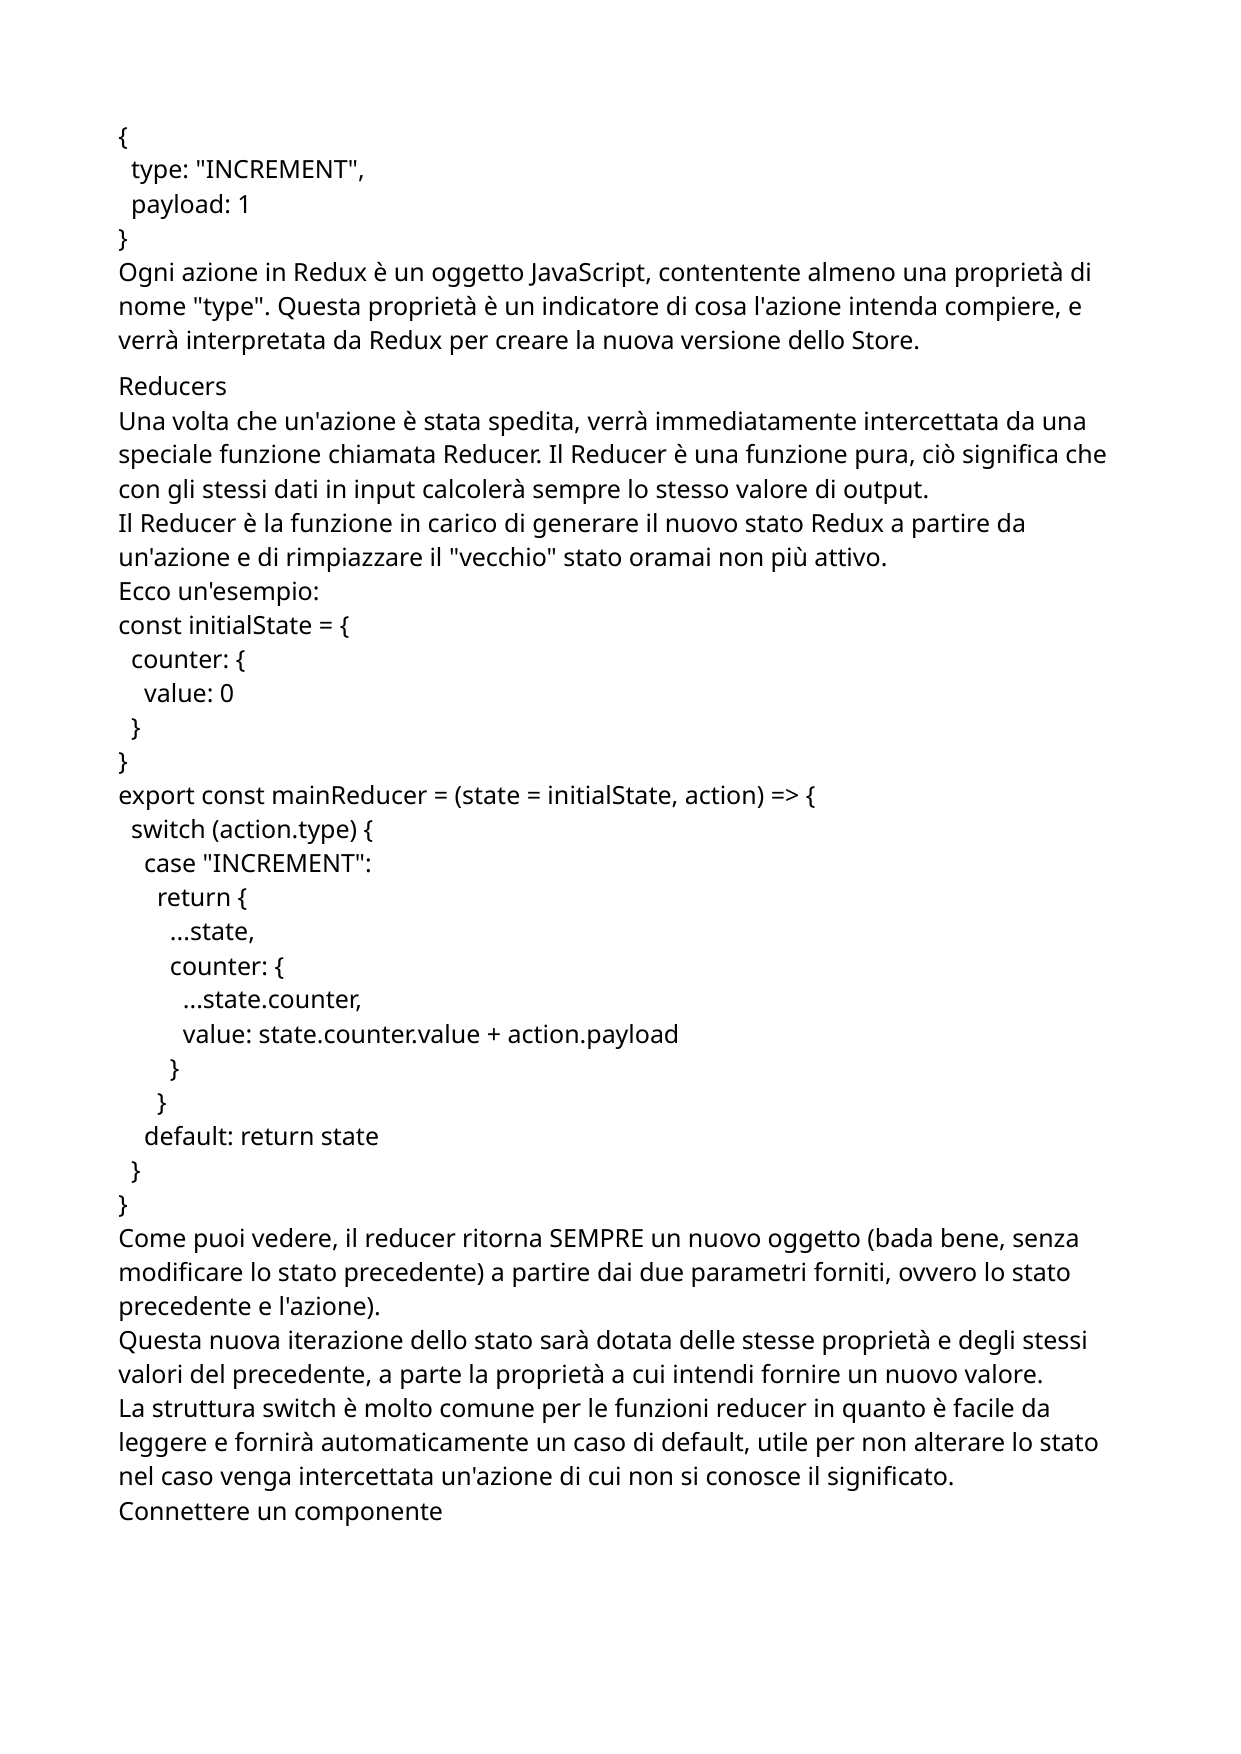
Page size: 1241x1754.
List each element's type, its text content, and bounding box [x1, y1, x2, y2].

text const initialState = { counter: { value: 0 } } [118, 607, 1122, 778]
text La struttura switch è molto comune per le funzioni reducer in quanto è facile da leggere e fornirà automaticamente un caso di default, utile per non alterare lo stato nel caso venga intercettata un'azione di cui non si conosce il significato. [118, 1391, 1122, 1493]
text Questa nuova iterazione dello stato sarà dotata delle stesse proprietà e degli stessi valori del precedente, a parte la proprietà a cui intendi fornire un nuovo valore. [118, 1323, 1122, 1391]
text Il Reducer è la funzione in carico di generare il nuovo stato Redux a partire da un'azione e di rimpiazzare il "vecchio" stato oramai non più attivo. [118, 505, 1122, 573]
text Ecco un'esempio: [118, 573, 1122, 607]
text Come puoi vedere, il reducer ritorna SEMPRE un nuovo oggetto (bada bene, senza modificare lo stato precedente) a partire dai due parametri forniti, ovvero lo stato precedente e l'azione). [118, 1221, 1122, 1323]
text Una volta che un'azione è stata spedita, verrà immediatamente intercettata da una speciale funzione chiamata Reducer. Il Reducer è una funzione pura, ciò significa che con gli stessi dati in input calcolerà sempre lo stesso valore di output. [118, 403, 1122, 505]
text export const mainReducer = (state = initialState, action) => { switch (action.type) { case "INCREMENT": return { ...state, counter: { ...state.counter, value: state.counter.value + action.payload } } default: return state } } [118, 778, 1122, 1221]
subtitle Reducers [118, 369, 1122, 403]
text Ogni azione in Redux è un oggetto JavaScript, contentente almeno una proprietà di nome "type". Questa proprietà è un indicatore di cosa l'azione intenda compiere, e verrà interpretata da Redux per creare la nuova versione dello Store. [118, 254, 1122, 357]
text { type: "INCREMENT", payload: 1 } [118, 118, 1122, 254]
text Connettere un componente [118, 1493, 1122, 1527]
